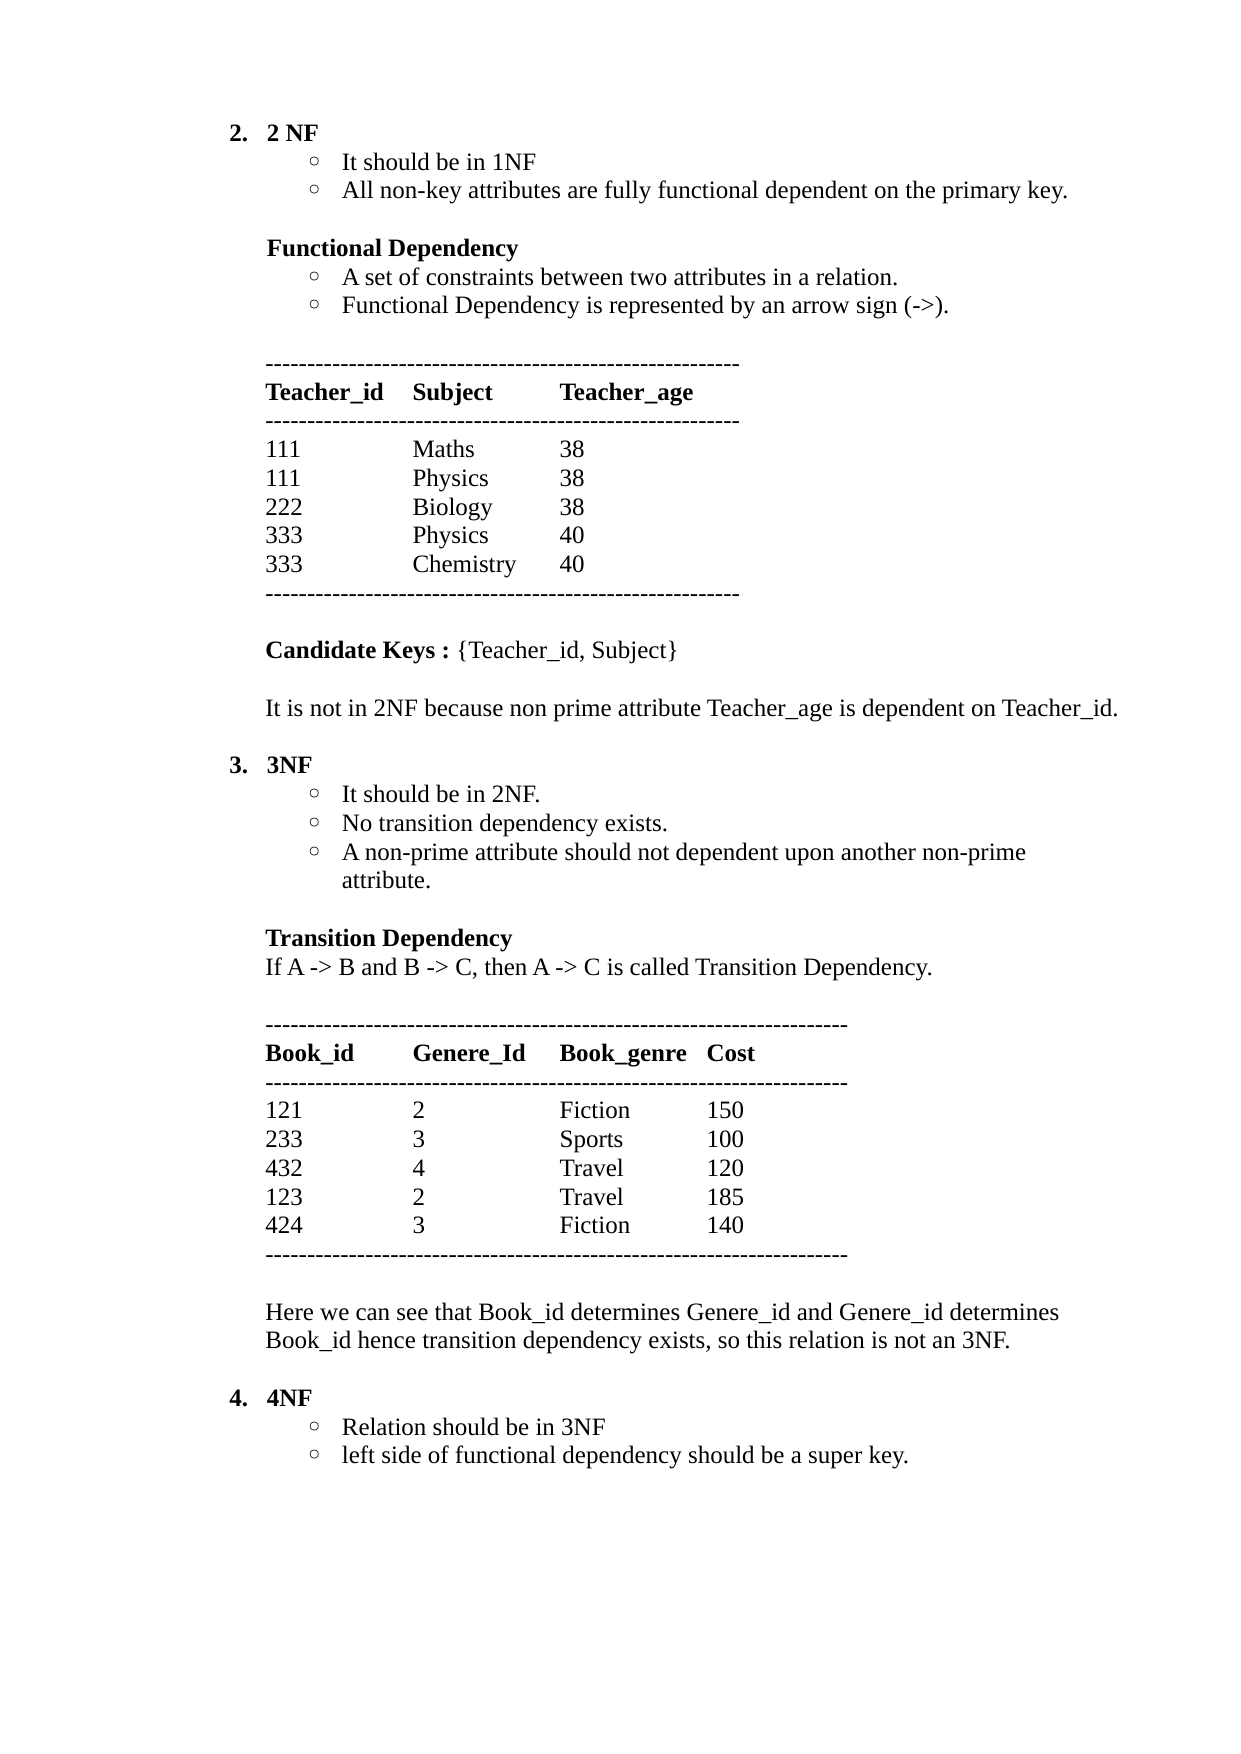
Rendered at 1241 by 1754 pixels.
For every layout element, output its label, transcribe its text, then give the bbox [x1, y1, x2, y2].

text Teacher_id Subject Teacher_age [118, 377, 1122, 406]
text 111 Maths 38 [118, 434, 1122, 463]
text 424 3 Fiction 140 [118, 1211, 1122, 1239]
text ---------------------------------------------------------------------- [118, 1239, 1122, 1268]
list No transition dependency exists. [304, 808, 1122, 837]
text Book_id Genere_Id Book_genre Cost [118, 1038, 1122, 1067]
text If A -> B and B -> C, then A -> C is called Transition Dependency. [118, 952, 1122, 981]
text 121 2 Fiction 150 [118, 1096, 1122, 1124]
text 233 3 Sports 100 [118, 1124, 1122, 1153]
text 111 Physics 38 [118, 463, 1122, 492]
text ---------------------------------------------------------------------- [118, 1067, 1122, 1096]
text 333 Physics 40 [118, 521, 1122, 549]
text 432 4 Travel 120 [118, 1153, 1122, 1182]
text --------------------------------------------------------- [118, 406, 1122, 434]
list Functional Dependency [229, 233, 1122, 262]
text 333 Chemistry 40 [118, 549, 1122, 578]
text 222 Biology 38 [118, 492, 1122, 521]
text 123 2 Travel 185 [118, 1182, 1122, 1211]
list Relation should be in 3NF [304, 1412, 1122, 1441]
list 3NF [229, 751, 1122, 779]
list A non-prime attribute should not dependent upon another non-prime attribute. [304, 837, 1122, 894]
text ---------------------------------------------------------------------- [118, 1009, 1122, 1038]
list 2 NF [229, 118, 1122, 147]
list A set of constraints between two attributes in a relation. [304, 262, 1122, 291]
text --------------------------------------------------------- [118, 578, 1122, 607]
text Transition Dependency [118, 923, 1122, 952]
text Here we can see that Book_id determines Genere_id and Genere_id determines Book_id hence transition dependency exists, so this relation is not an 3NF. [118, 1297, 1122, 1354]
list left side of functional dependency should be a super key. [304, 1441, 1122, 1469]
list It should be in 2NF. [304, 779, 1122, 808]
list All non-key attributes are fully functional dependent on the primary key. [304, 176, 1122, 204]
list It should be in 1NF [304, 147, 1122, 176]
list Functional Dependency is represented by an arrow sign (->). [304, 291, 1122, 319]
list 4NF [229, 1383, 1122, 1412]
text Candidate Keys : {Teacher_id, Subject} [118, 636, 1122, 664]
text It is not in 2NF because non prime attribute Teacher_age is dependent on Teacher_id. [118, 693, 1122, 722]
text --------------------------------------------------------- [118, 348, 1122, 377]
